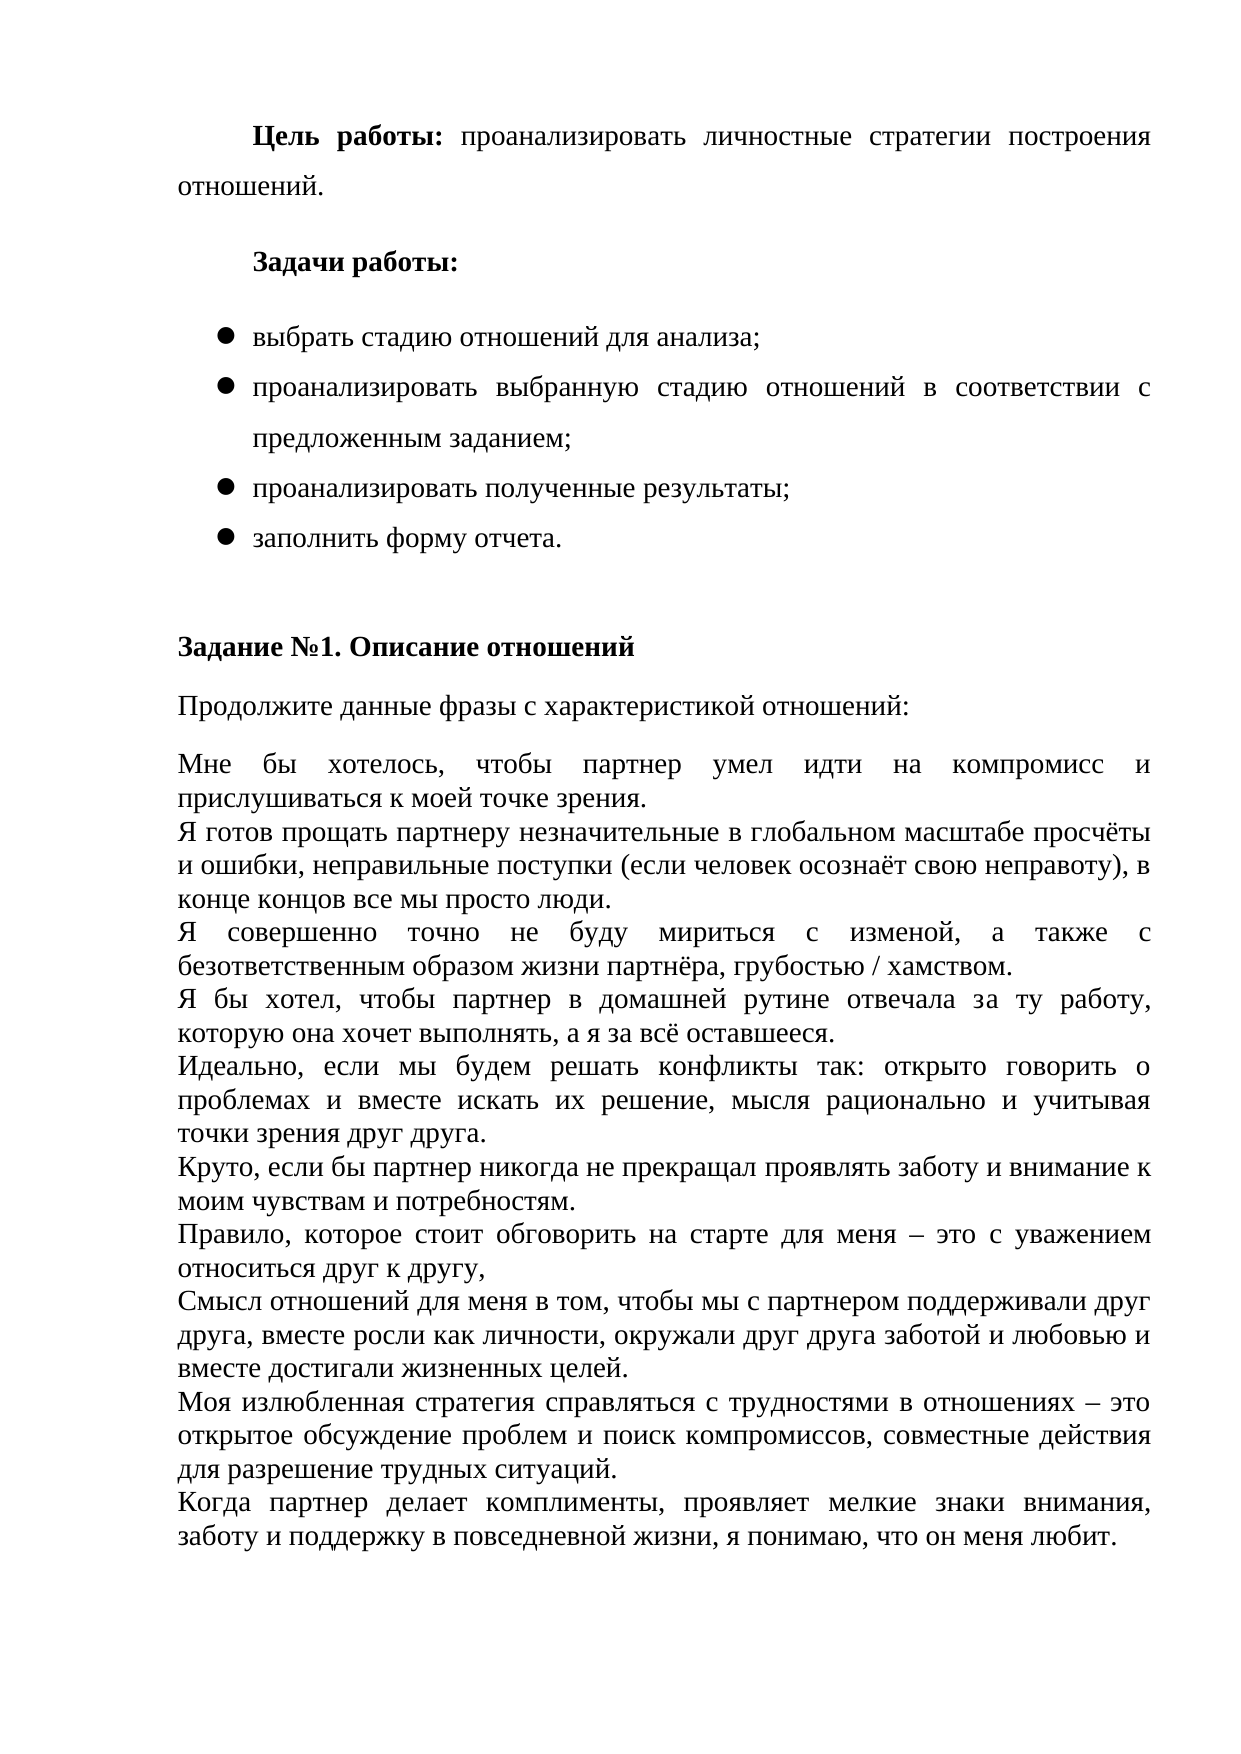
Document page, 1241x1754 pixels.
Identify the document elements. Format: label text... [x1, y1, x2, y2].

text Моя излюбленная стратегия справляться с трудностями в отношениях – это открытое обсуждение проблем и поиск компромиссов, совместные действия для разрешение трудных ситуаций. [177, 1384, 1152, 1484]
text Правило, которое стоит обговорить на старте для меня – это с уважением относиться друг к другу, [177, 1216, 1152, 1283]
text Идеально, если мы будем решать конфликты так: открыто говорить о проблемах и вместе искать их решение, мысля рационально и учитывая точки зрения друг друга. [177, 1048, 1152, 1149]
text Когда партнер делает комплименты, проявляет мелкие знаки внимания, заботу и поддержку в повседневной жизни, я понимаю, что он меня любит. [177, 1484, 1152, 1552]
list проанализировать выбранную стадию отношений в соответствии с предложенным заданием; [215, 369, 1152, 453]
text Задание №1. Описание отношений [177, 629, 1152, 663]
text Круто, если бы партнер никогда не прекращал проявлять заботу и внимание к моим чувствам и потребностям. [177, 1149, 1152, 1216]
text Мне бы хотелось, чтобы партнер умел идти на компромисс и прислушиваться к моей точке зрения. [177, 747, 1152, 814]
text Смысл отношений для меня в том, чтобы мы с партнером поддерживали друг друга, вместе росли как личности, окружали друг друга заботой и любовью и вместе достигали жизненных целей. [177, 1283, 1152, 1384]
list проанализировать полученные результаты; [215, 470, 1152, 504]
text Я готов прощать партнеру незначительные в глобальном масштабе просчёты и ошибки, неправильные поступки (если человек осознаёт свою неправоту), в конце концов все мы просто люди. [177, 814, 1152, 914]
text Я совершенно точно не буду мириться с изменой, а также с безответственным образом жизни партнёра, грубостью / хамством. [177, 914, 1152, 981]
text Я бы хотел, чтобы партнер в домашней рутине отвечала за ту работу, которую она хочет выполнять, а я за всё оставшееся. [177, 981, 1152, 1048]
text Задачи работы: [177, 244, 1152, 277]
list заполнить форму отчета. [215, 521, 1152, 554]
text Продолжите данные фразы с характеристикой отношений: [177, 688, 1152, 722]
list выбрать стадию отношений для анализа; [215, 319, 1152, 353]
text Цель работы: проанализировать личностные стратегии построения отношений. [177, 118, 1152, 202]
